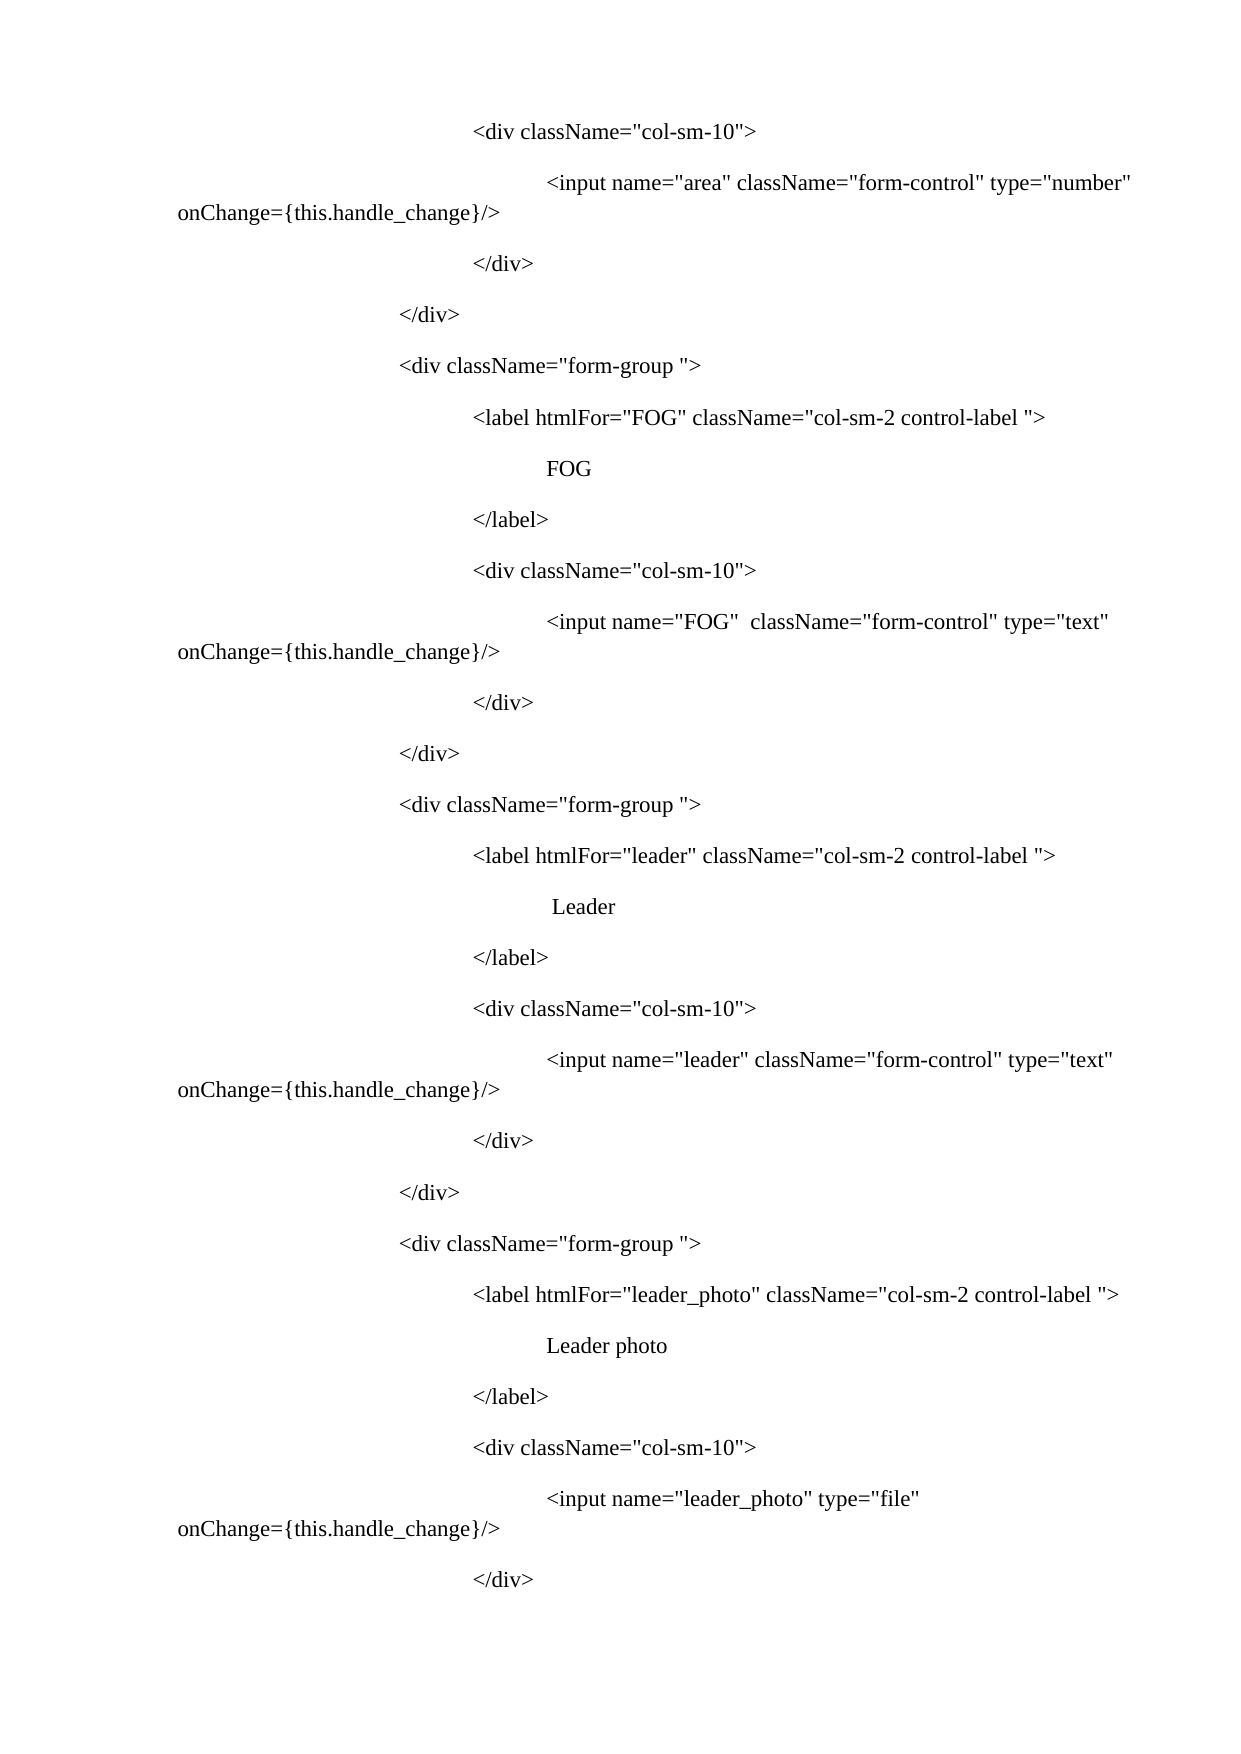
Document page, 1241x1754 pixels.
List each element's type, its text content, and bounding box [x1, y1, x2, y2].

text </label> [177, 1383, 1152, 1409]
text Leader photo [177, 1332, 1152, 1358]
text <div className="col-sm-10"> [177, 1434, 1152, 1460]
text <div className="form-group "> [177, 1229, 1152, 1256]
text <input name="leader_photo" type="file" onChange={this.handle_change}/> [177, 1485, 1152, 1541]
text <div className="form-group "> [177, 352, 1152, 379]
text </div> [177, 301, 1152, 328]
text <label htmlFor="leader_photo" className="col-sm-2 control-label "> [177, 1281, 1152, 1307]
text </div> [177, 1127, 1152, 1154]
text <div className="form-group "> [177, 791, 1152, 817]
text <div className="col-sm-10"> [177, 995, 1152, 1022]
text <label htmlFor="leader" className="col-sm-2 control-label "> [177, 842, 1152, 868]
text </div> [177, 1178, 1152, 1205]
text FOG [177, 454, 1152, 481]
text <input name="FOG" className="form-control" type="text" onChange={this.handle_change}/> [177, 608, 1152, 664]
text </div> [177, 1566, 1152, 1592]
text <div className="col-sm-10"> [177, 557, 1152, 583]
text </div> [177, 250, 1152, 277]
text <div className="col-sm-10"> [177, 118, 1152, 144]
text </label> [177, 944, 1152, 971]
text </label> [177, 506, 1152, 532]
text <input name="area" className="form-control" type="number" onChange={this.handle_change}/> [177, 169, 1152, 226]
text <label htmlFor="FOG" className="col-sm-2 control-label "> [177, 403, 1152, 430]
text </div> [177, 740, 1152, 766]
text <input name="leader" className="form-control" type="text" onChange={this.handle_change}/> [177, 1046, 1152, 1103]
text Leader [177, 893, 1152, 919]
text </div> [177, 689, 1152, 715]
